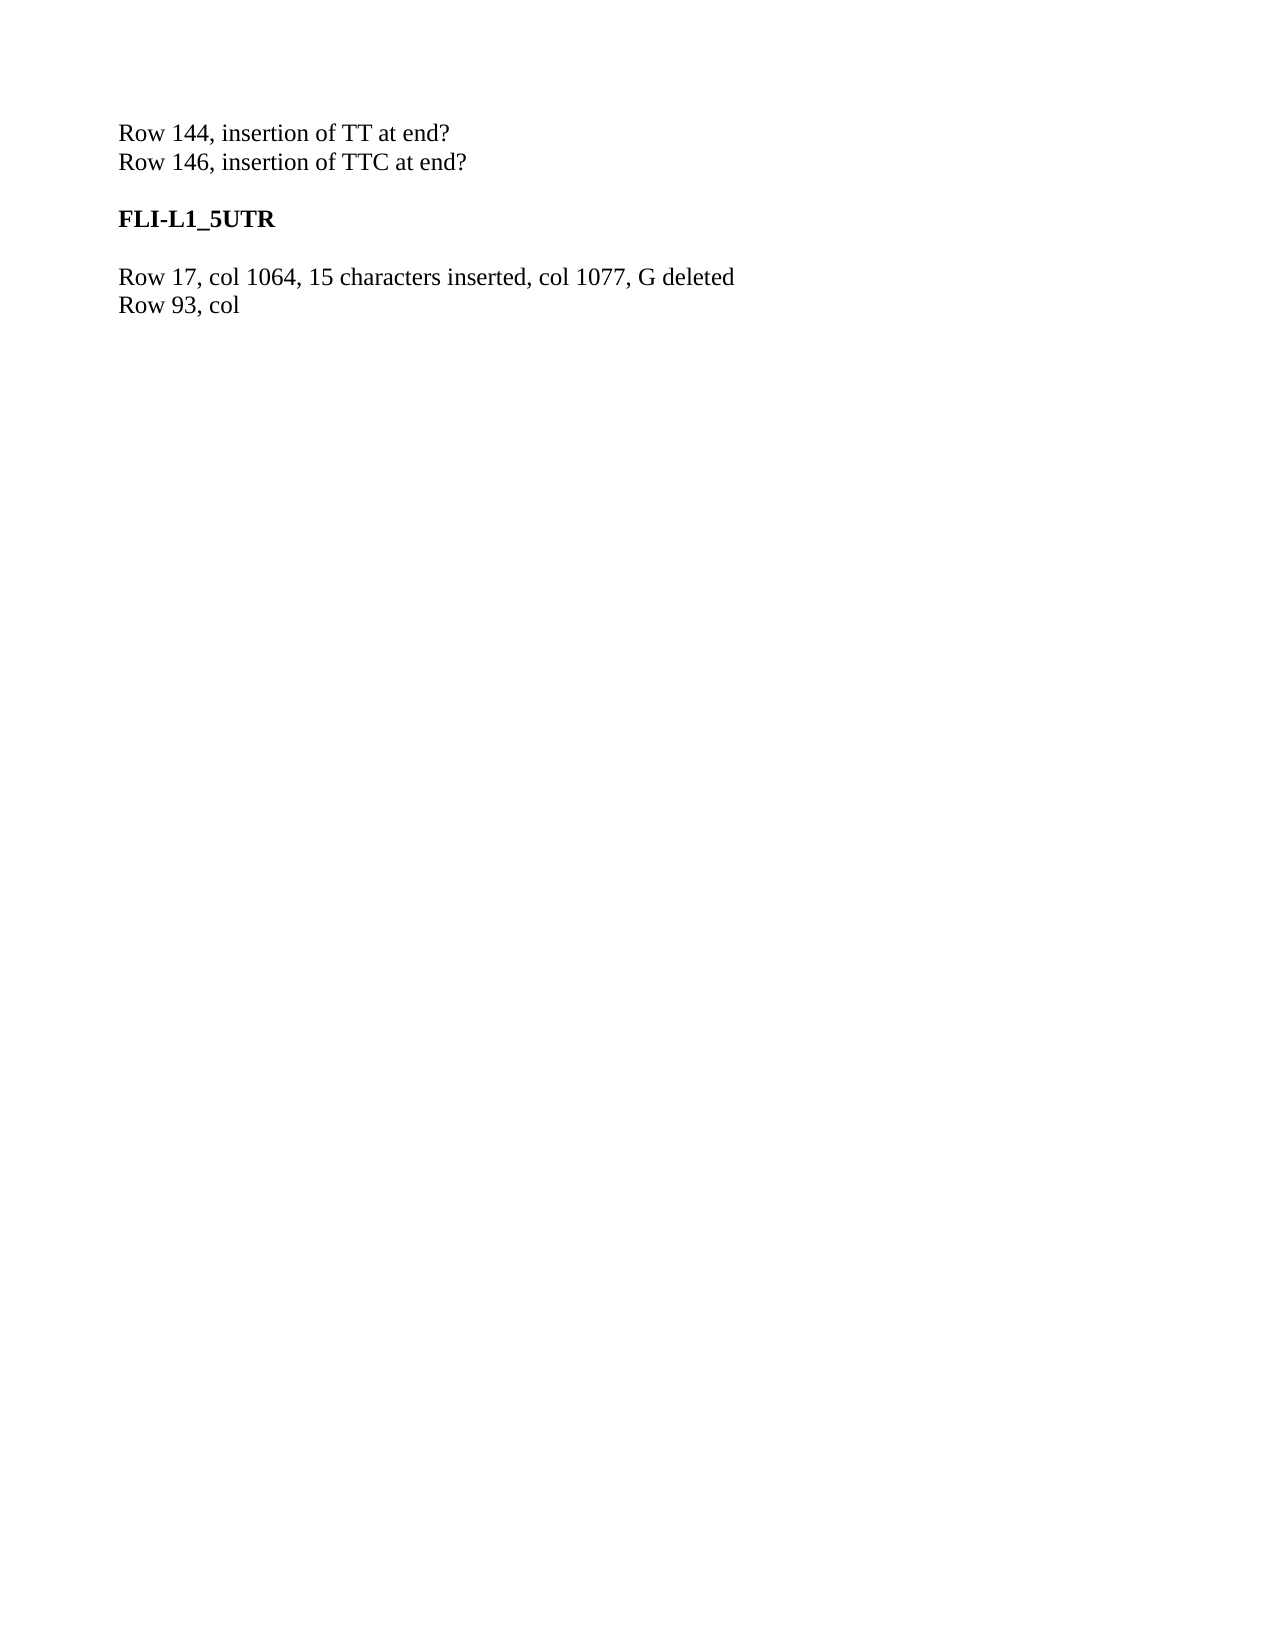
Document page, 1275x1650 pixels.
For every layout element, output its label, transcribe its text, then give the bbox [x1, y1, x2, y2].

text FLI-L1_5UTR [118, 204, 1157, 233]
text Row 144, insertion of TT at end? [118, 118, 1157, 147]
text Row 146, insertion of TTC at end? [118, 147, 1157, 176]
text Row 93, col [118, 291, 1157, 319]
text Row 17, col 1064, 15 characters inserted, col 1077, G deleted [118, 262, 1157, 291]
